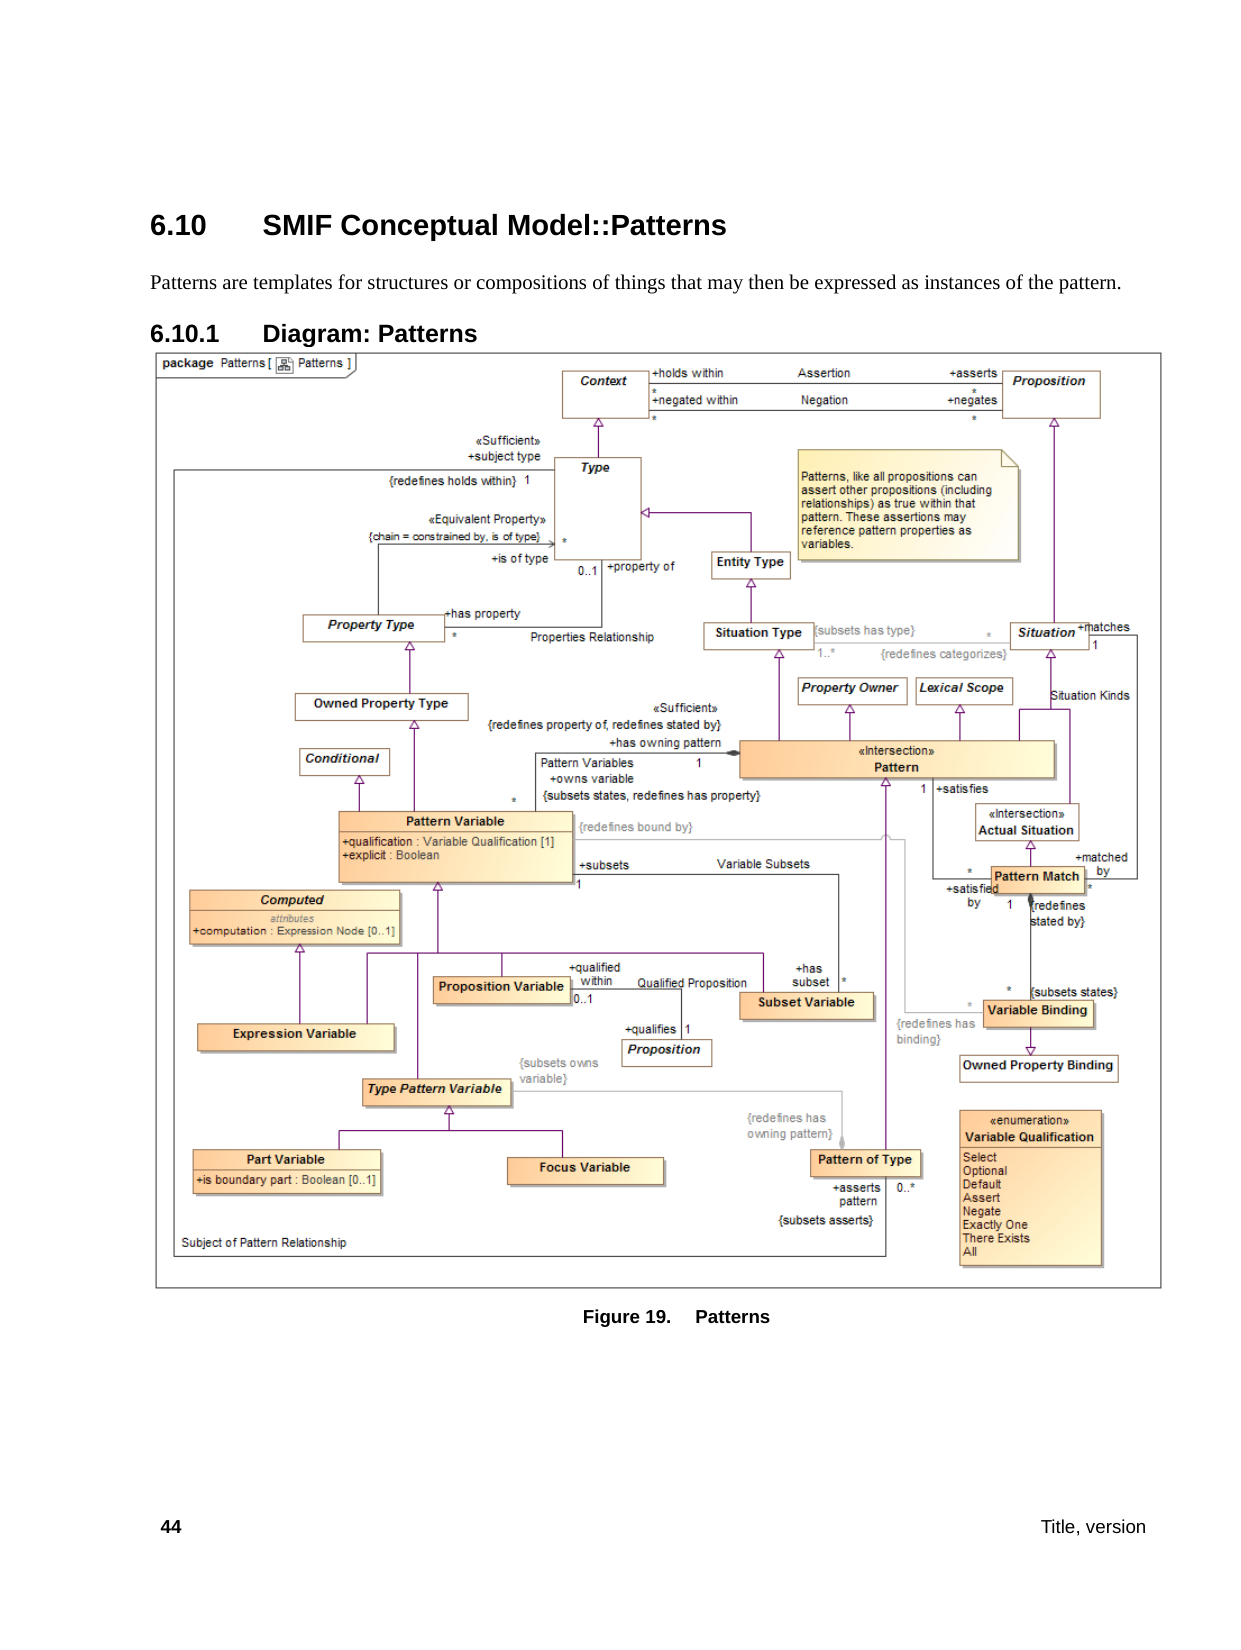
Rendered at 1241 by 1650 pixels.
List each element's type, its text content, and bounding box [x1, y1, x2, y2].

list Patterns [187, 1306, 1165, 1327]
picture [150, 347, 1166, 1293]
text Patterns are templates for structures or compositions of things that may then be expressed as instances of the pattern. [150, 270, 1165, 294]
subtitle SMIF Conceptual Model::Patterns [150, 208, 1165, 241]
subtitle Diagram: Patterns [150, 319, 1165, 347]
